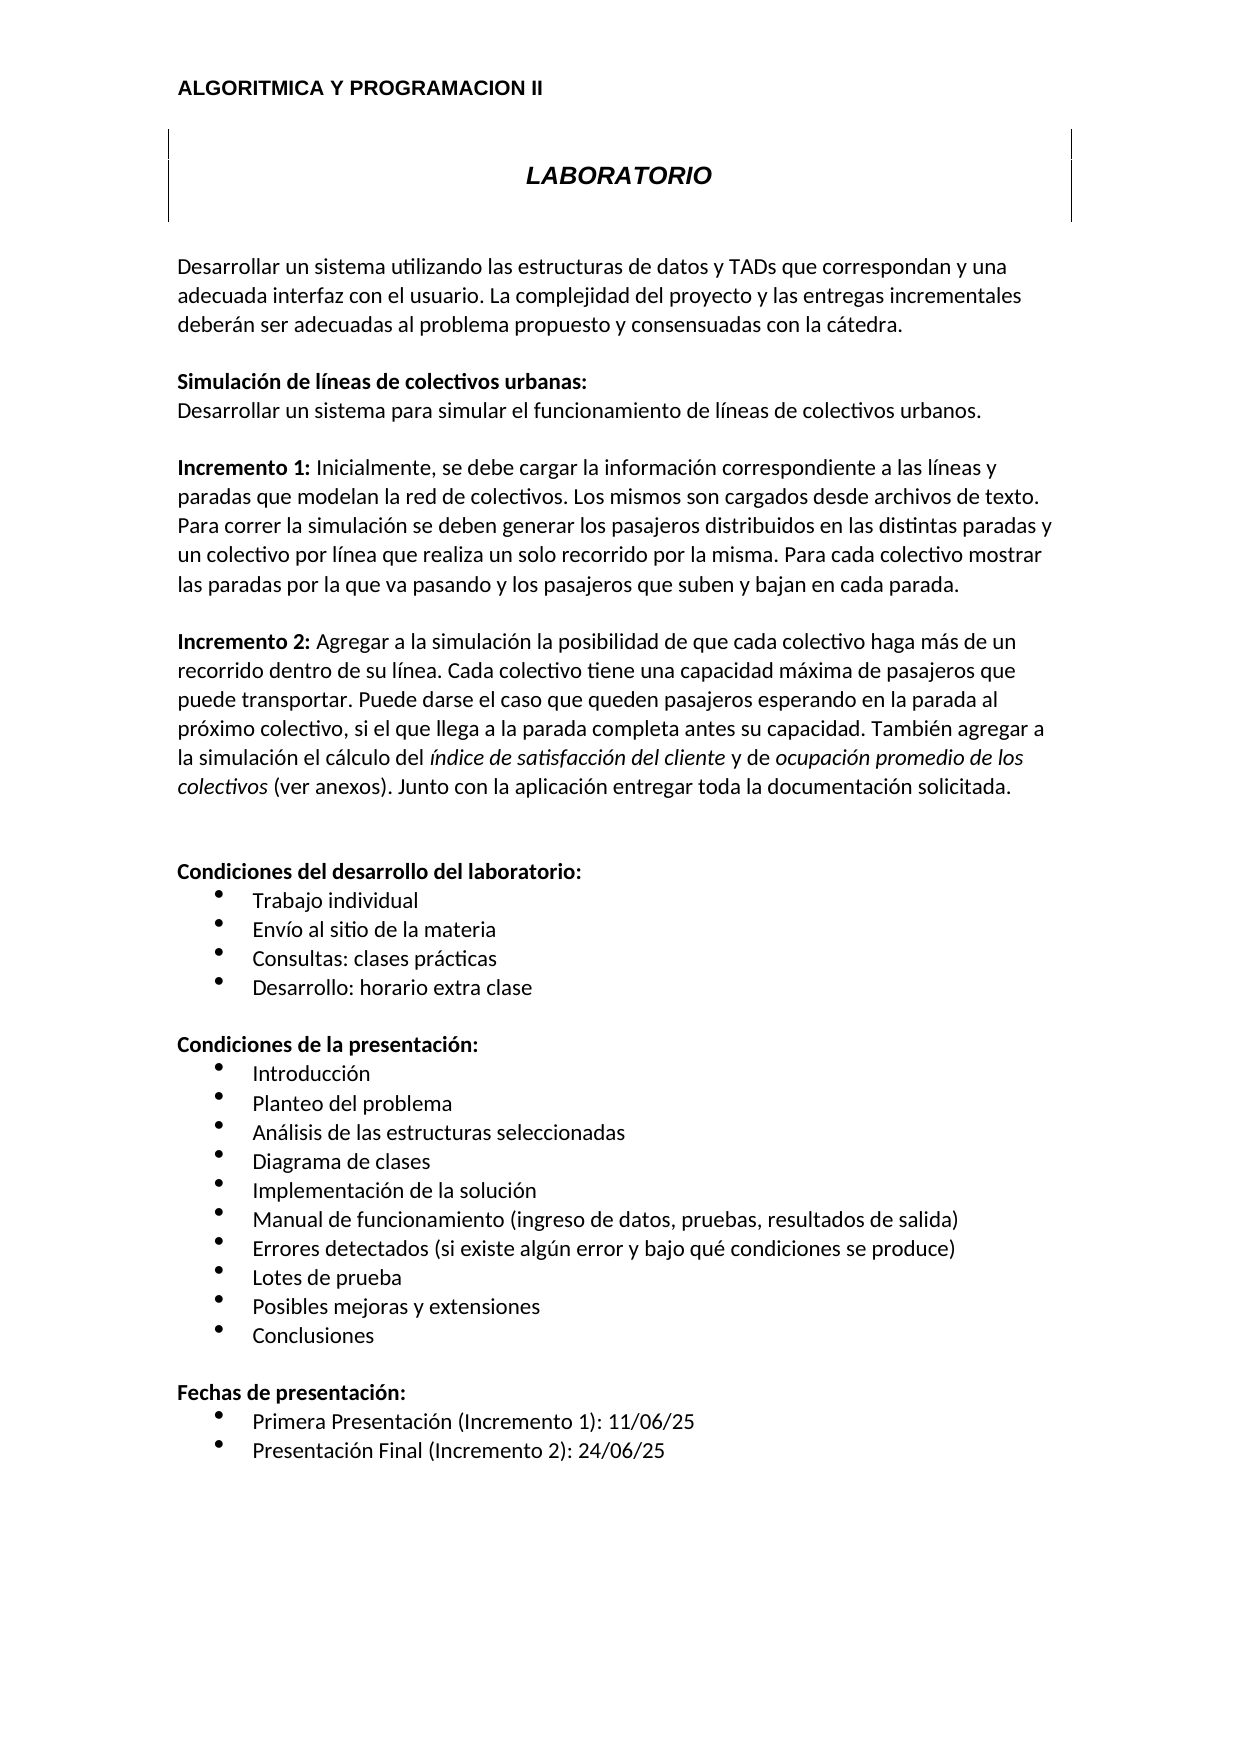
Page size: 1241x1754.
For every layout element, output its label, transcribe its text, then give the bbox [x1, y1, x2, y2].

subtitle Condiciones de la presentación: [177, 1029, 1063, 1058]
subtitle Primera Presentación (Incremento 1): 11/06/25 [215, 1406, 1063, 1435]
subtitle Envío al sitio de la materia [215, 914, 1063, 943]
subtitle Manual de funcionamiento (ingreso de datos, pruebas, resultados de salida) [215, 1204, 1063, 1233]
subtitle Fechas de presentación: [177, 1377, 1063, 1406]
subtitle Planteo del problema [215, 1088, 1063, 1117]
subtitle Implementación de la solución [215, 1175, 1063, 1204]
subtitle Desarrollar un sistema para simular el funcionamiento de líneas de colectivos urbanos. [177, 395, 1063, 424]
subtitle Incremento 1: Inicialmente, se debe cargar la información correspondiente a las líneas y paradas que modelan la red de colectivos. Los mismos son cargados desde archivos de texto. Para correr la simulación se deben generar los pasajeros distribuidos en las distintas paradas y un colectivo por línea que realiza un solo recorrido por la misma. Para cada colectivo mostrar las paradas por la que va pasando y los pasajeros que suben y bajan en cada parada. [177, 452, 1063, 598]
subtitle Introducción [215, 1058, 1063, 1088]
subtitle Incremento 2: Agregar a la simulación la posibilidad de que cada colectivo haga más de un recorrido dentro de su línea. Cada colectivo tiene una capacidad máxima de pasajeros que puede transportar. Puede darse el caso que queden pasajeros esperando en la parada al próximo colectivo, si el que llega a la parada completa antes su capacidad. También agregar a la simulación el cálculo del índice de satisfacción del cliente y de ocupación promedio de los colectivos (ver anexos). Junto con la aplicación entregar toda la documentación solicitada. [177, 626, 1063, 800]
subtitle Consultas: clases prácticas [215, 943, 1063, 972]
subtitle Conclusiones [215, 1320, 1063, 1349]
subtitle Diagrama de clases [215, 1146, 1063, 1175]
subtitle Lotes de prueba [215, 1262, 1063, 1291]
subtitle Desarrollo: horario extra clase [215, 972, 1063, 1001]
subtitle Errores detectados (si existe algún error y bajo qué condiciones se produce) [215, 1233, 1063, 1262]
subtitle Desarrollar un sistema utilizando las estructuras de datos y TADs que correspondan y una adecuada interfaz con el usuario. La complejidad del proyecto y las entregas incrementales deberán ser adecuadas al problema propuesto y consensuadas con la cátedra. [177, 251, 1063, 338]
subtitle Presentación Final (Incremento 2): 24/06/25 [215, 1435, 1063, 1464]
subtitle Posibles mejoras y extensiones [215, 1291, 1063, 1320]
subtitle Condiciones del desarrollo del laboratorio: [177, 856, 1063, 885]
subtitle Trabajo individual [215, 885, 1063, 914]
subtitle Simulación de líneas de colectivos urbanas: [177, 366, 1063, 395]
subtitle Análisis de las estructuras seleccionadas [215, 1117, 1063, 1146]
